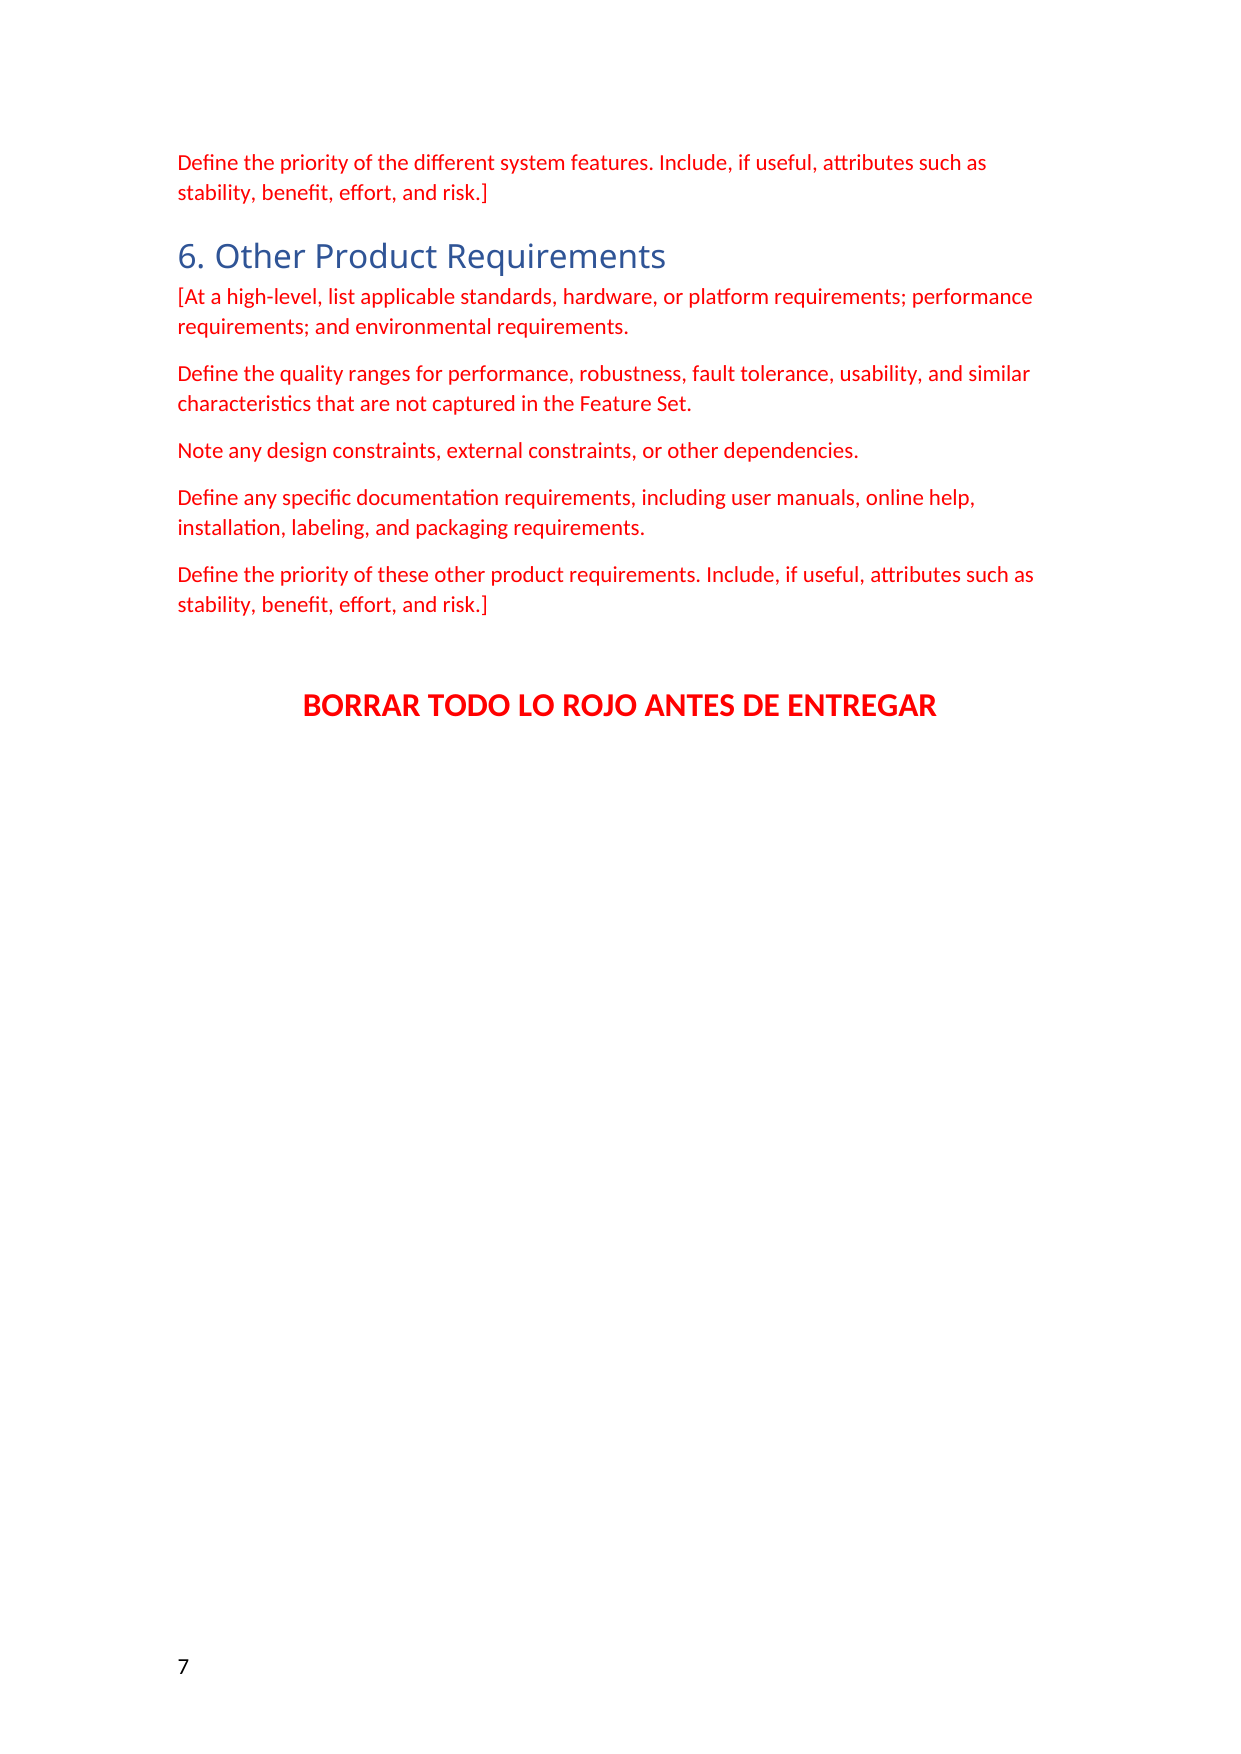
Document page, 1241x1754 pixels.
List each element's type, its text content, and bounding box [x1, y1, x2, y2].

text [At a high-level, list applicable standards, hardware, or platform requirements; performance requirements; and environmental requirements. [177, 282, 1063, 340]
text Define the priority of these other product requirements. Include, if useful, attributes such as stability, benefit, effort, and risk.] [177, 560, 1063, 618]
text Define the quality ranges for performance, robustness, fault tolerance, usability, and similar characteristics that are not captured in the Feature Set. [177, 359, 1063, 417]
text Define any specific documentation requirements, including user manuals, online help, installation, labeling, and packaging requirements. [177, 483, 1063, 541]
text BORRAR TODO LO ROJO ANTES DE ENTREGAR [177, 684, 1063, 725]
text Note any design constraints, external constraints, or other dependencies. [177, 436, 1063, 464]
text Define the priority of the different system features. Include, if useful, attributes such as stability, benefit, effort, and risk.] [177, 148, 1063, 206]
subtitle Other Product Requirements [177, 233, 1063, 278]
